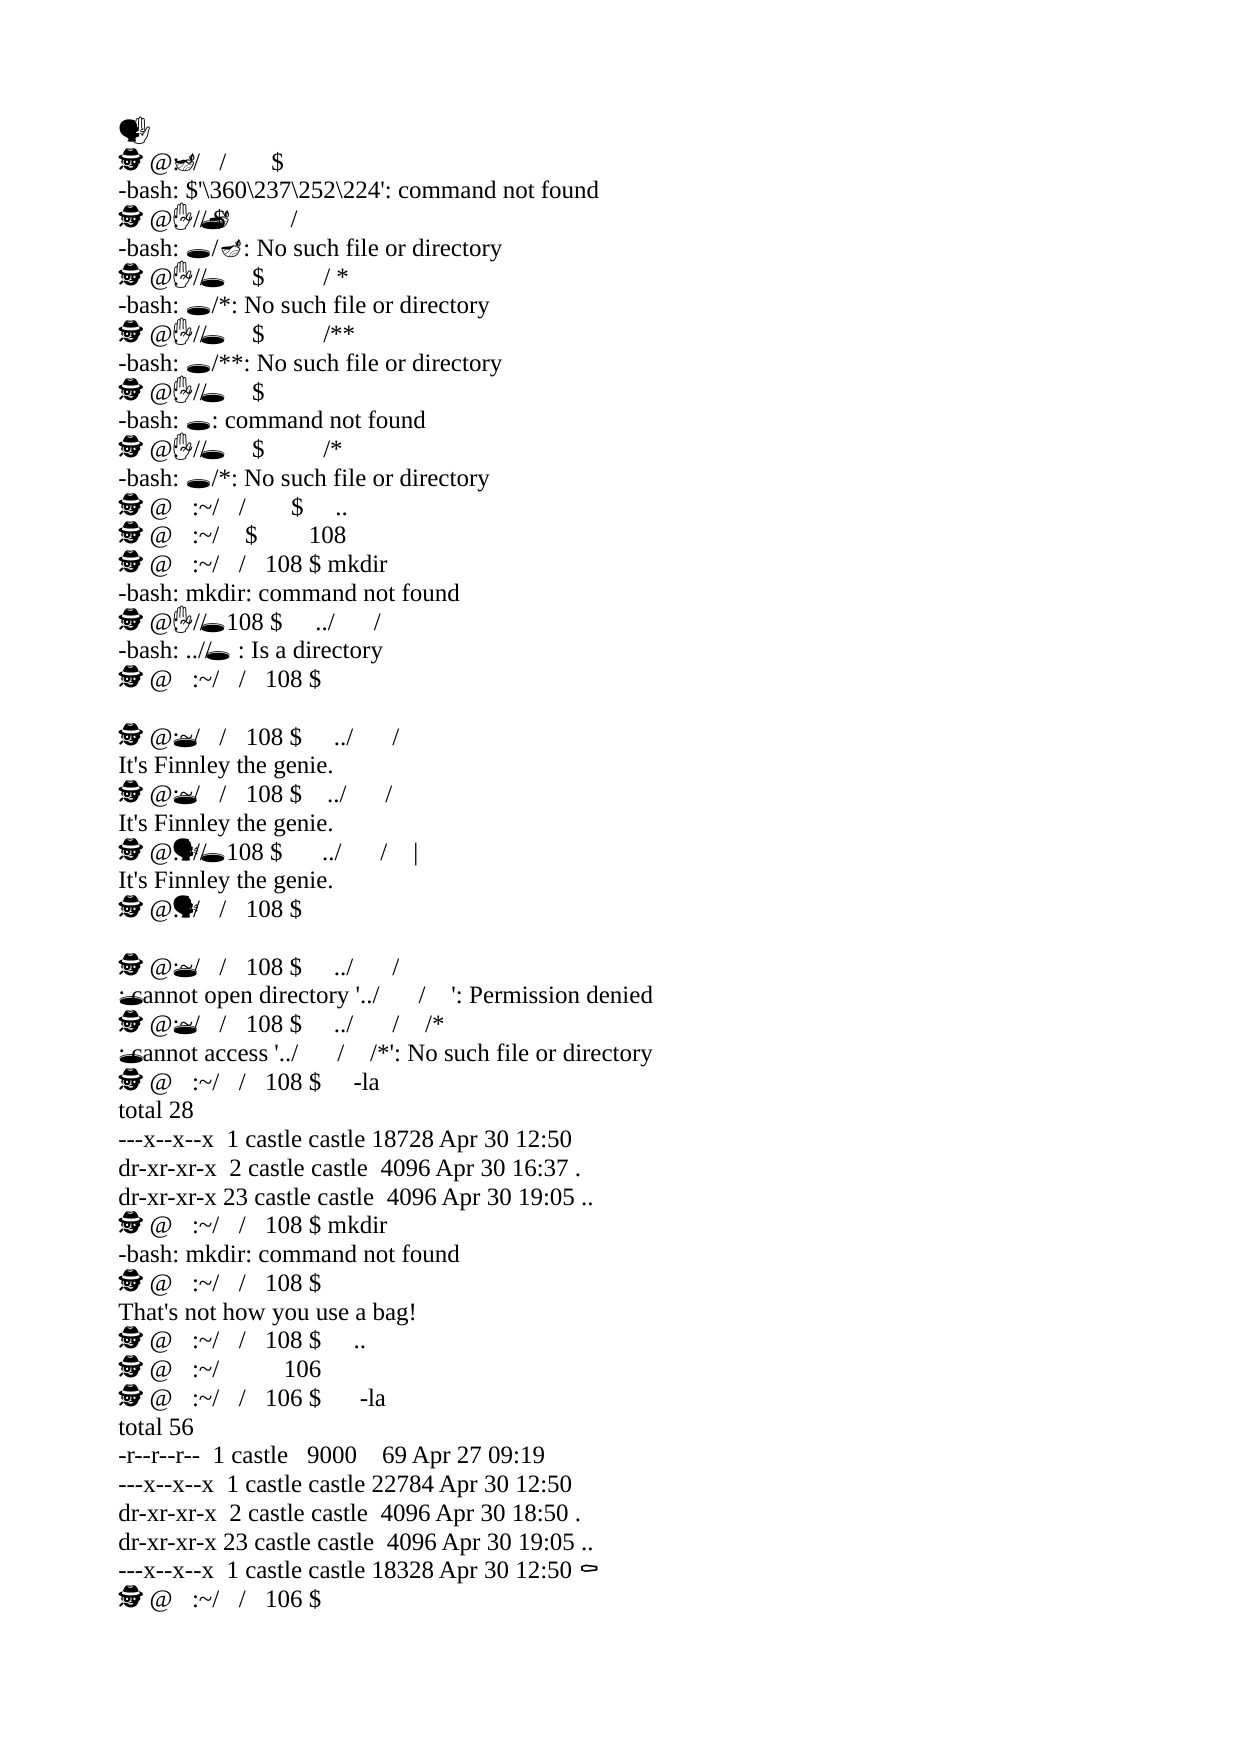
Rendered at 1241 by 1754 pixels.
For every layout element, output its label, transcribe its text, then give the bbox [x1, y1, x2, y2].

text -bash: 🕳: command not found [118, 406, 1122, 434]
text It's Finnley the genie. [118, 751, 1122, 779]
text 🕵 @🏰:~/🚪/🚪108 $ 🗣 ../🚪🚾/🕳|🧞 [118, 837, 1122, 866]
text 🔦: cannot access '../🚪🚾/🕳/*': No such file or directory [118, 1038, 1122, 1067]
text total 56 [118, 1412, 1122, 1441]
text 🕵 @🏰:~/🚪/🚪108 $ 🔦 ../🚪🚾/🕳 [118, 952, 1122, 981]
text -bash: mkdir: command not found [118, 1239, 1122, 1268]
text 🕵 @🏰:~/🚪/🚪108 $ ../🚪🚾/🕳 [118, 779, 1122, 808]
text ---x--x--x 1 castle castle 22784 Apr 30 12:50 🧛 [118, 1469, 1122, 1498]
text -bash: ../🚪🚾/🕳: Is a directory [118, 636, 1122, 664]
text 🔦: cannot open directory '../🚪🚾/🕳': Permission denied [118, 981, 1122, 1009]
text 🕵 @🏰:~/🚪/🚪108 $ 🗣 🔦 [118, 894, 1122, 923]
text 🕵 @🏰:~/🚪/🚪106 $ 🧞 [118, 1584, 1122, 1613]
text 🕵 @🏰:~/🚪/🚪106 $ 🔦 -la [118, 1383, 1122, 1412]
text 🧞 [118, 923, 1122, 952]
text -bash: 🕳/**: No such file or directory [118, 348, 1122, 377]
text 🕵 @🏰:~/🚪/🚪🚾 $ ✋ 🕳 [118, 377, 1122, 406]
text dr-xr-xr-x 2 castle castle 4096 Apr 30 16:37 . [118, 1153, 1122, 1182]
text ---x--x--x 1 castle castle 18328 Apr 30 12:50 ⚰ [118, 1556, 1122, 1584]
text 🕵 @🏰:~/🚪/🚪108 $ mkdir [118, 1211, 1122, 1239]
text 🕵 @🏰:~/🚪/🚪🚾 $ ✋ 🕳/** [118, 319, 1122, 348]
text 🕵 @🏰:~/🚪/🚪108 $ 🎒 🧞 [118, 1268, 1122, 1297]
text -bash: 🕳/*: No such file or directory [118, 291, 1122, 319]
text 🕵 @🏰:~/🚪/🚪108 $ 🚶 .. [118, 1326, 1122, 1354]
text 🕵 @🏰:~/🚪/🚪🚾 $ ✋ 🕳/* [118, 434, 1122, 463]
text -bash: 🕳/*: No such file or directory [118, 463, 1122, 492]
text ---x--x--x 1 castle castle 18728 Apr 30 12:50 🧞 [118, 1124, 1122, 1153]
text 🕵 @🏰:~/🚪/🚪🚾 $ ✋ 🕳/🪔 [118, 204, 1122, 233]
text 🕵 @🏰:~/🚪 $ 🚶 🚪108 [118, 521, 1122, 549]
text 🕵 @🏰:~/🚪/🚪🚾 $ 🚶 .. [118, 492, 1122, 521]
text -r--r--r-- 1 castle 9000 69 Apr 27 09:19 📜 [118, 1441, 1122, 1469]
text It's Finnley the genie. [118, 808, 1122, 837]
text 🕵 @🏰:~/🚪/🚪🚾 $ ✋ 🕳/ * [118, 262, 1122, 291]
text dr-xr-xr-x 2 castle castle 4096 Apr 30 18:50 . [118, 1498, 1122, 1527]
text 🕵 @🏰:~/🚪/🚪108 $ ✋ ../🚪🚾/🕳 [118, 607, 1122, 636]
text 🕵 @🏰:~/🚪/🚪108 $ 🧞 ../🚪🚾/🕳 [118, 722, 1122, 751]
text That's not how you use a bag! [118, 1297, 1122, 1326]
text 🕵 @🏰:~/🚪/🚪108 $ 🔦 [118, 664, 1122, 693]
text 🕵 @🏰:~/🚪🚶 🚪106 [118, 1354, 1122, 1383]
text -bash: $'\360\237\252\224': command not found [118, 176, 1122, 204]
text 🕵 @🏰:~/🚪/🚪108 $ 🔦 ../🚪🚾/🕳/* [118, 1009, 1122, 1038]
text It's Finnley the genie. [118, 866, 1122, 894]
text 🧞 [118, 693, 1122, 722]
text -bash: 🕳/🪔: No such file or directory [118, 233, 1122, 262]
text total 28 [118, 1096, 1122, 1124]
text 🔎 🎒 🔦 🗣 🚶 💬 ✋ [118, 118, 1122, 147]
text 🕵 @🏰:~/🚪/🚪🚾 $ 🪔 [118, 147, 1122, 176]
text 🕵 @🏰:~/🚪/🚪108 $ mkdir [118, 549, 1122, 578]
text 🕵 @🏰:~/🚪/🚪108 $ 🔦 -la [118, 1067, 1122, 1096]
text dr-xr-xr-x 23 castle castle 4096 Apr 30 19:05 .. [118, 1182, 1122, 1211]
text -bash: mkdir: command not found [118, 578, 1122, 607]
text dr-xr-xr-x 23 castle castle 4096 Apr 30 19:05 .. [118, 1527, 1122, 1556]
